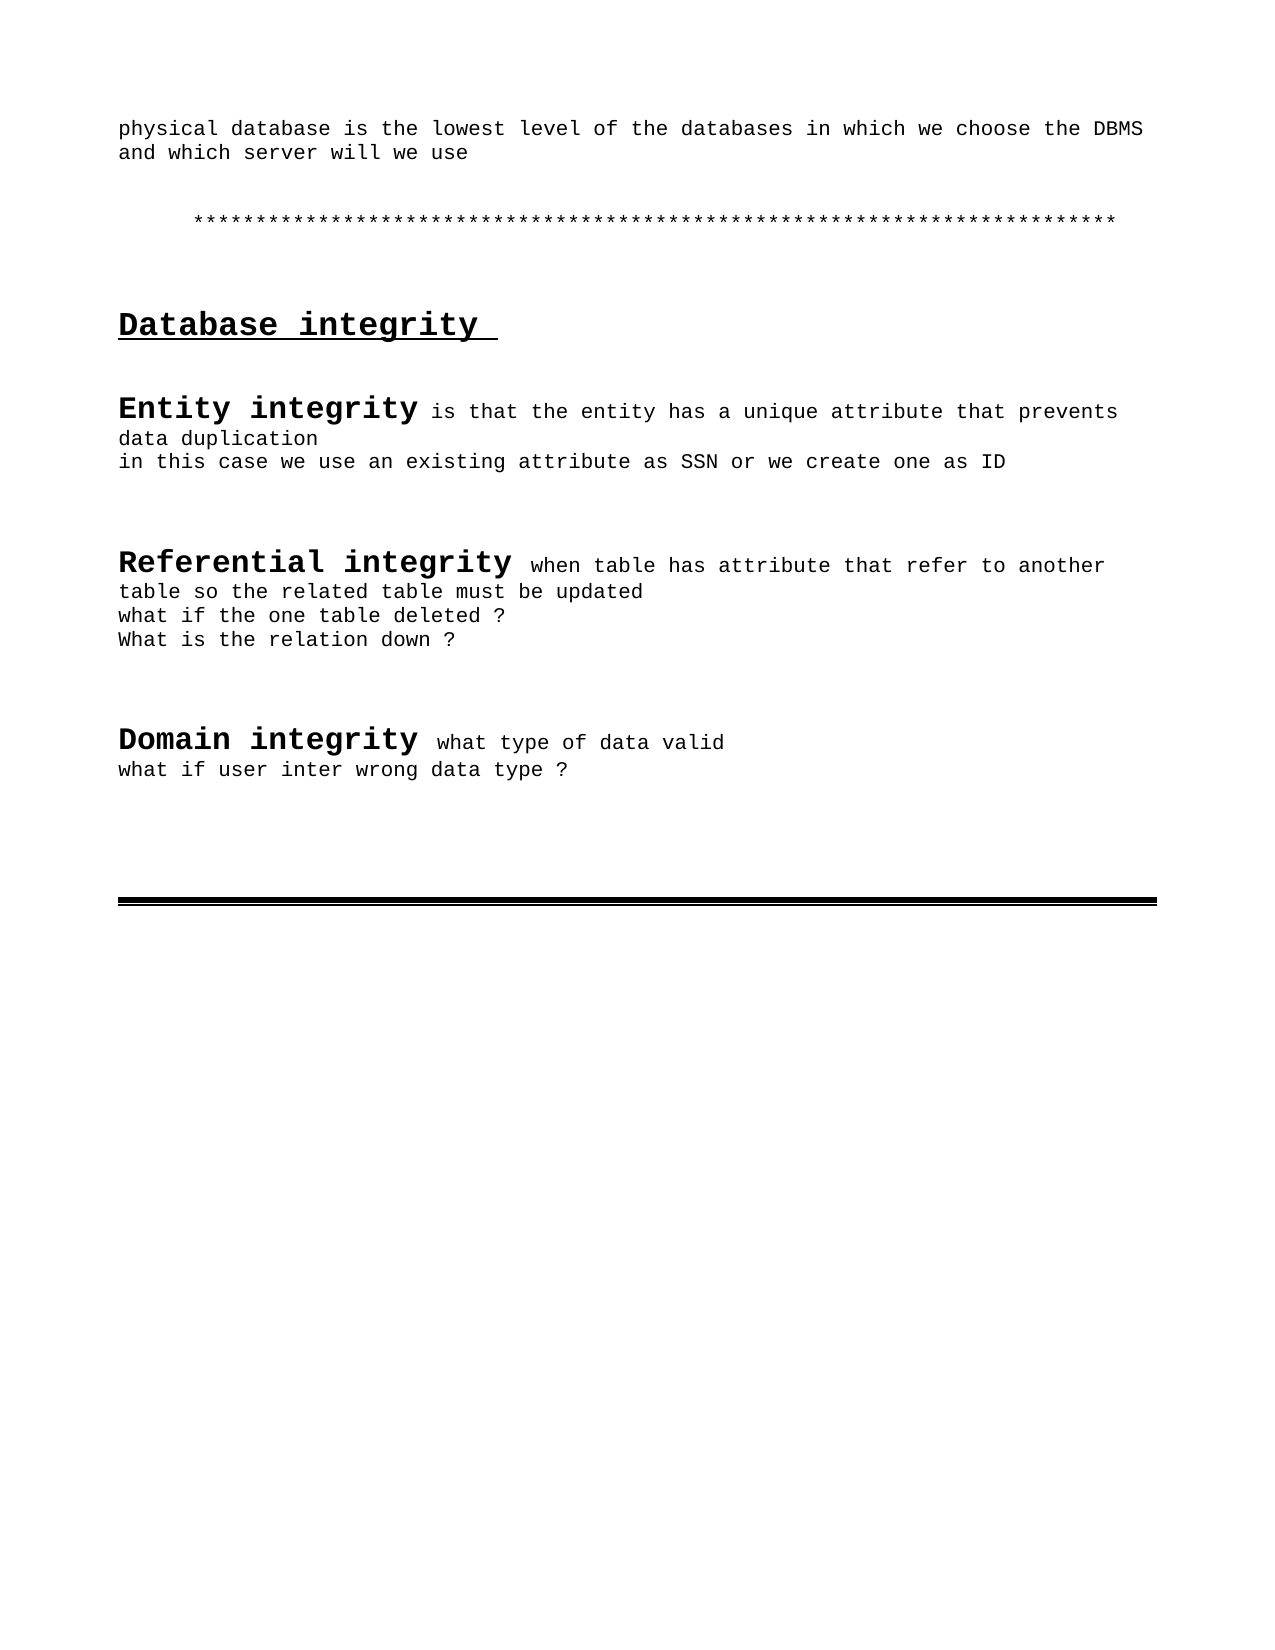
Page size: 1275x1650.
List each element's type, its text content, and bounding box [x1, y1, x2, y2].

text Domain integrity what type of data valid [118, 723, 1157, 759]
text What is the relation down ? [118, 629, 1157, 652]
text Database integrity [118, 307, 1157, 345]
text in this case we use an existing attribute as SSN or we create one as ID [118, 451, 1157, 475]
text physical database is the lowest level of the databases in which we choose the DBMS and which server will we use [118, 118, 1157, 165]
text Referential integrity when table has attribute that refer to another table so the related table must be updated [118, 546, 1157, 605]
text Entity integrity is that the entity has a unique attribute that prevents data duplication [118, 392, 1157, 451]
text what if user inter wrong data type ? [118, 759, 1157, 782]
text what if the one table deleted ? [118, 605, 1157, 629]
text ************************************************************************** [118, 213, 1157, 236]
